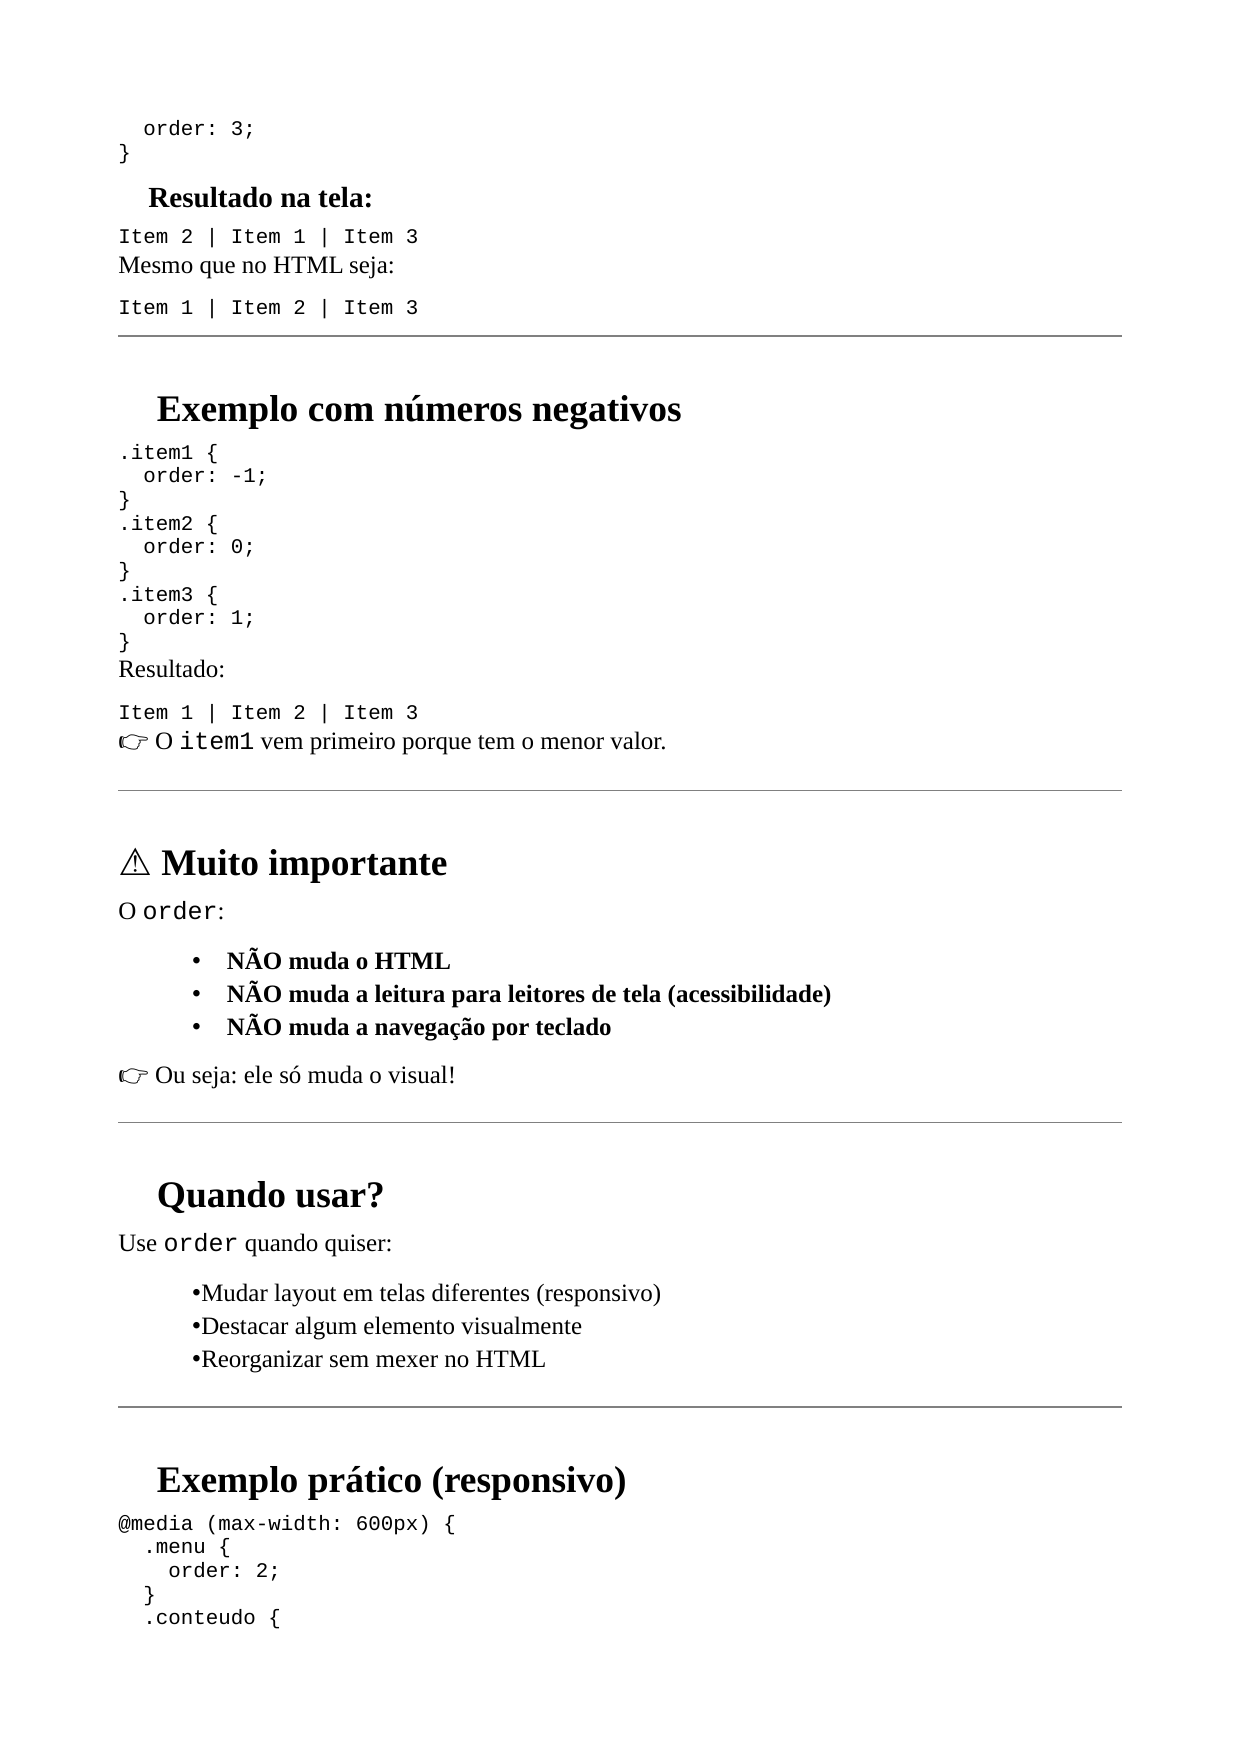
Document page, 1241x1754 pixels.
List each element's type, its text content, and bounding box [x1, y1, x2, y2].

list Reorganizar sem mexer no HTML [118, 1344, 1122, 1373]
text .item3 { [118, 583, 1122, 607]
subtitle 💡 Quando usar? [118, 1173, 1122, 1216]
subtitle ⚠️ Muito importante [118, 841, 1122, 884]
text } [118, 1584, 1122, 1607]
text 👉 O item1 vem primeiro porque tem o menor valor. [118, 726, 1122, 757]
text .item1 { [118, 442, 1122, 465]
list ❌ NÃO muda a navegação por teclado [118, 1012, 1122, 1041]
text .menu { [118, 1536, 1122, 1560]
subtitle 🎯 Exemplo com números negativos [118, 386, 1122, 429]
text Resultado: [118, 654, 1122, 683]
text order: 2; [118, 1560, 1122, 1584]
list Mudar layout em telas diferentes (responsivo) [118, 1278, 1122, 1307]
text Mesmo que no HTML seja: [118, 250, 1122, 278]
text } [118, 142, 1122, 165]
text @media (max-width: 600px) { [118, 1513, 1122, 1536]
subtitle 🔄 Resultado na tela: [118, 180, 1122, 213]
list ❌ NÃO muda a leitura para leitores de tela (acessibilidade) [118, 979, 1122, 1008]
text Item 1 | Item 2 | Item 3 [118, 297, 1122, 321]
text order: 3; [118, 118, 1122, 142]
text } [118, 560, 1122, 583]
text Use order quando quiser: [118, 1228, 1122, 1259]
subtitle 📱 Exemplo prático (responsivo) [118, 1457, 1122, 1500]
text order: -1; [118, 465, 1122, 489]
text Item 2 | Item 1 | Item 3 [118, 226, 1122, 250]
text order: 0; [118, 536, 1122, 560]
text } [118, 489, 1122, 513]
text .item2 { [118, 513, 1122, 536]
text 👉 Ou seja: ele só muda o visual! [118, 1060, 1122, 1089]
list ❌ NÃO muda o HTML [118, 946, 1122, 975]
text O order: [118, 896, 1122, 927]
list Destacar algum elemento visualmente [118, 1311, 1122, 1340]
text } [118, 631, 1122, 654]
text Item 1 | Item 2 | Item 3 [118, 702, 1122, 726]
text .conteudo { [118, 1607, 1122, 1631]
text order: 1; [118, 607, 1122, 631]
